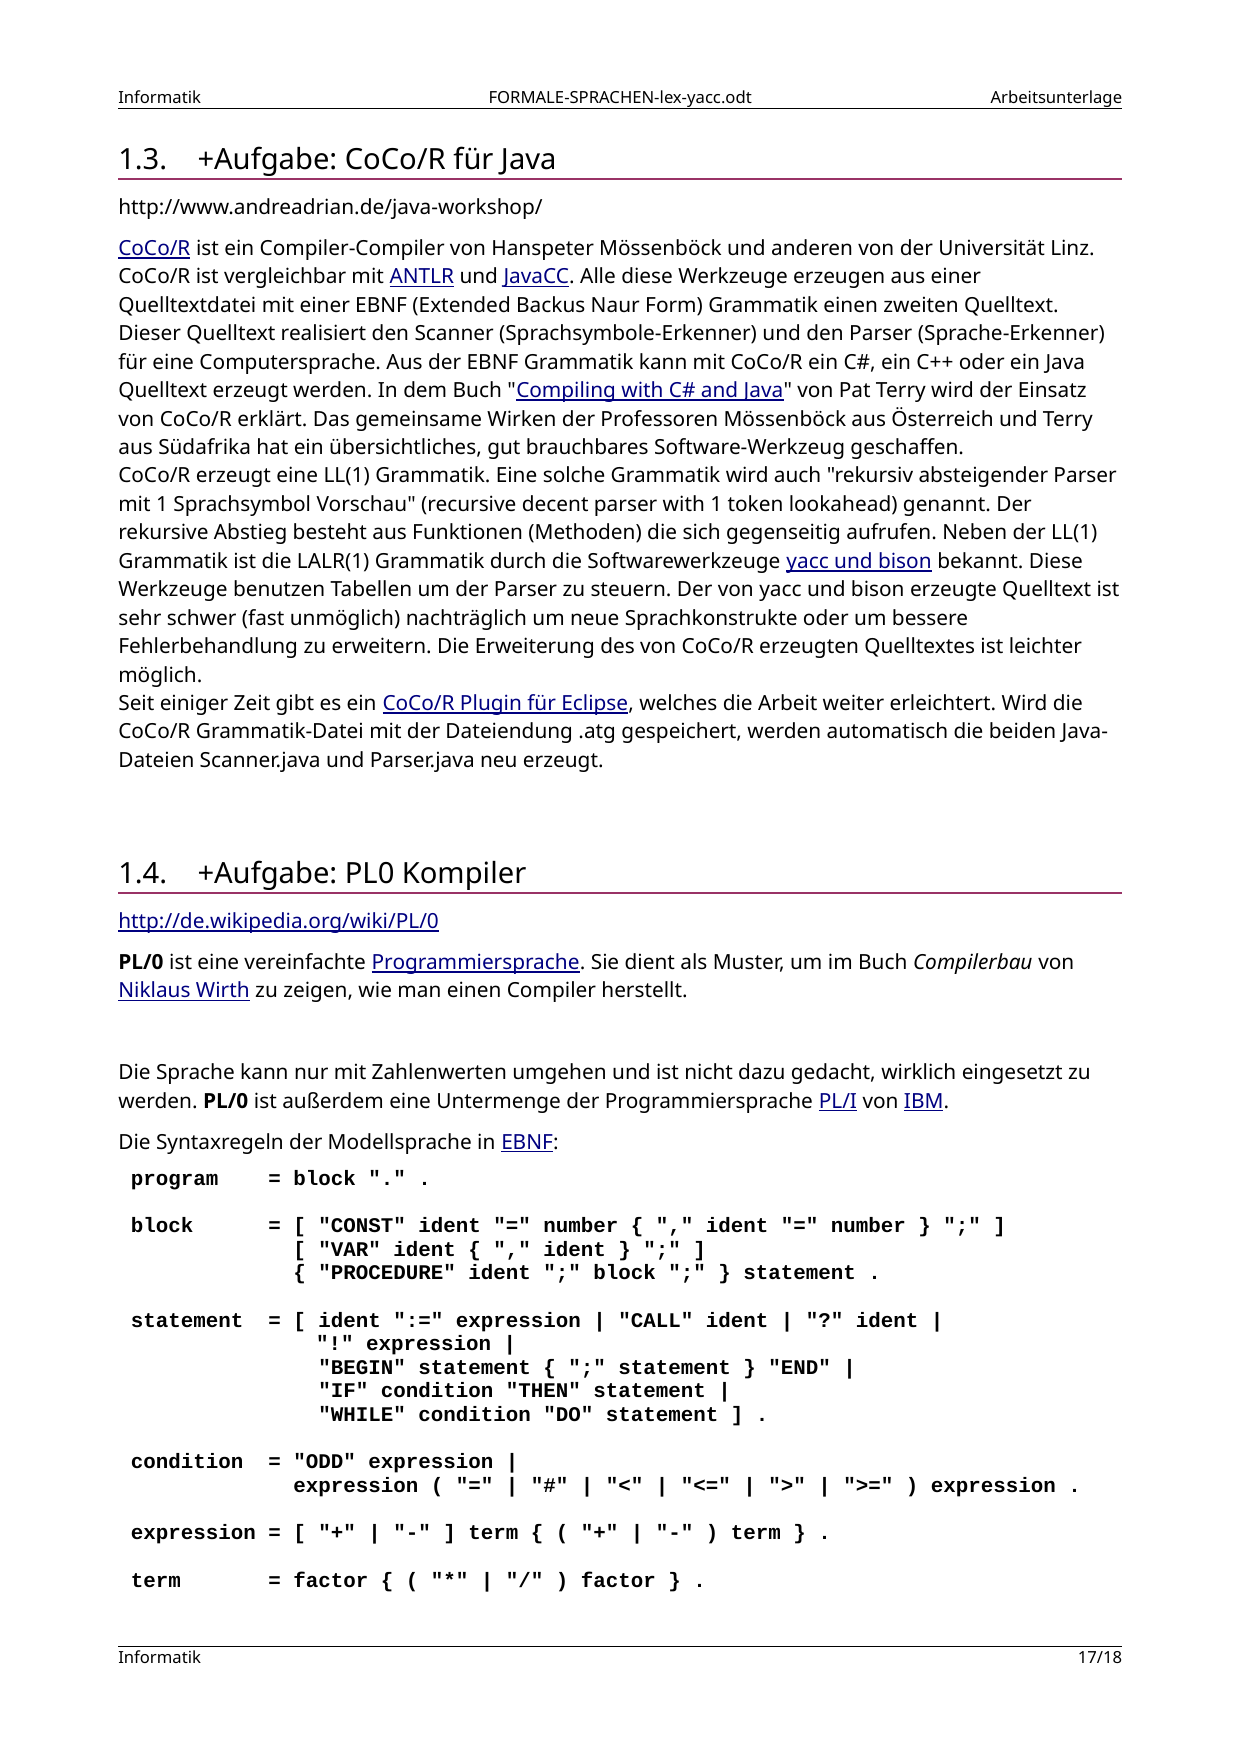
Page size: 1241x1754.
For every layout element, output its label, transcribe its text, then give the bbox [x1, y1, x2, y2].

text { "PROCEDURE" ident ";" block ";" } statement . [118, 1262, 1122, 1286]
text [ "VAR" ident { "," ident } ";" ] [118, 1239, 1122, 1262]
text CoCo/R ist ein Compiler-Compiler von Hanspeter Mössenböck und anderen von der Universität Linz. CoCo/R ist vergleichbar mit ANTLR und JavaCC. Alle diese Werkzeuge erzeugen aus einer Quelltextdatei mit einer EBNF (Extended Backus Naur Form) Grammatik einen zweiten Quelltext. Dieser Quelltext realisiert den Scanner (Sprachsymbole-Erkenner) und den Parser (Sprache-Erkenner) für eine Computersprache. Aus der EBNF Grammatik kann mit CoCo/R ein C#, ein C++ oder ein Java Quelltext erzeugt werden. In dem Buch "Compiling with C# and Java" von Pat Terry wird der Einsatz von CoCo/R erklärt. Das gemeinsame Wirken der Professoren Mössenböck aus Österreich und Terry aus Südafrika hat ein übersichtliches, gut brauchbares Software-Werkzeug geschaffen. CoCo/R erzeugt eine LL(1) Grammatik. Eine solche Grammatik wird auch "rekursiv absteigender Parser mit 1 Sprachsymbol Vorschau" (recursive decent parser with 1 token lookahead) genannt. Der rekursive Abstieg besteht aus Funktionen (Methoden) die sich gegenseitig aufrufen. Neben der LL(1) Grammatik ist die LALR(1) Grammatik durch die Softwarewerkzeuge yacc und bison bekannt. Diese Werkzeuge benutzen Tabellen um der Parser zu steuern. Der von yacc und bison erzeugte Quelltext ist sehr schwer (fast unmöglich) nachträglich um neue Sprachkonstrukte oder um bessere Fehlerbehandlung zu erweitern. Die Erweiterung des von CoCo/R erzeugten Quelltextes ist leichter möglich. Seit einiger Zeit gibt es ein CoCo/R Plugin für Eclipse, welches die Arbeit weiter erleichtert. Wird die CoCo/R Grammatik-Datei mit der Dateiendung .atg gespeichert, werden automatisch die beiden Java-Dateien Scanner.java und Parser.java neu erzeugt. [118, 233, 1122, 773]
text "WHILE" condition "DO" statement ] . [118, 1404, 1122, 1428]
text Die Syntaxregeln der Modellsprache in EBNF: [118, 1127, 1122, 1155]
text "IF" condition "THEN" statement | [118, 1381, 1122, 1404]
subtitle +Aufgabe: CoCo/R für Java [118, 138, 1122, 178]
text statement = [ ident ":=" expression | "CALL" ident | "?" ident | [118, 1309, 1122, 1333]
text PL/0 ist eine vereinfachte Programmiersprache. Sie dient als Muster, um im Buch Compilerbau von Niklaus Wirth zu zeigen, wie man einen Compiler herstellt. [118, 947, 1122, 1004]
text "!" expression | [118, 1333, 1122, 1357]
text http://www.andreadrian.de/java-workshop/ [118, 192, 1122, 221]
text term = factor { ( "*" | "/" ) factor } . [118, 1570, 1122, 1593]
text expression ( "=" | "#" | "<" | "<=" | ">" | ">=" ) expression . [118, 1475, 1122, 1499]
text block = [ "CONST" ident "=" number { "," ident "=" number } ";" ] [118, 1215, 1122, 1239]
text "BEGIN" statement { ";" statement } "END" | [118, 1357, 1122, 1381]
text http://de.wikipedia.org/wiki/PL/0 [118, 906, 1122, 934]
text Die Sprache kann nur mit Zahlenwerten umgehen und ist nicht dazu gedacht, wirklich eingesetzt zu werden. PL/0 ist außerdem eine Untermenge der Programmiersprache PL/I von IBM. [118, 1057, 1122, 1114]
subtitle +Aufgabe: PL0 Kompiler [118, 852, 1122, 892]
text program = block "." . [118, 1168, 1122, 1191]
text condition = "ODD" expression | [118, 1451, 1122, 1475]
text expression = [ "+" | "-" ] term { ( "+" | "-" ) term } . [118, 1522, 1122, 1546]
